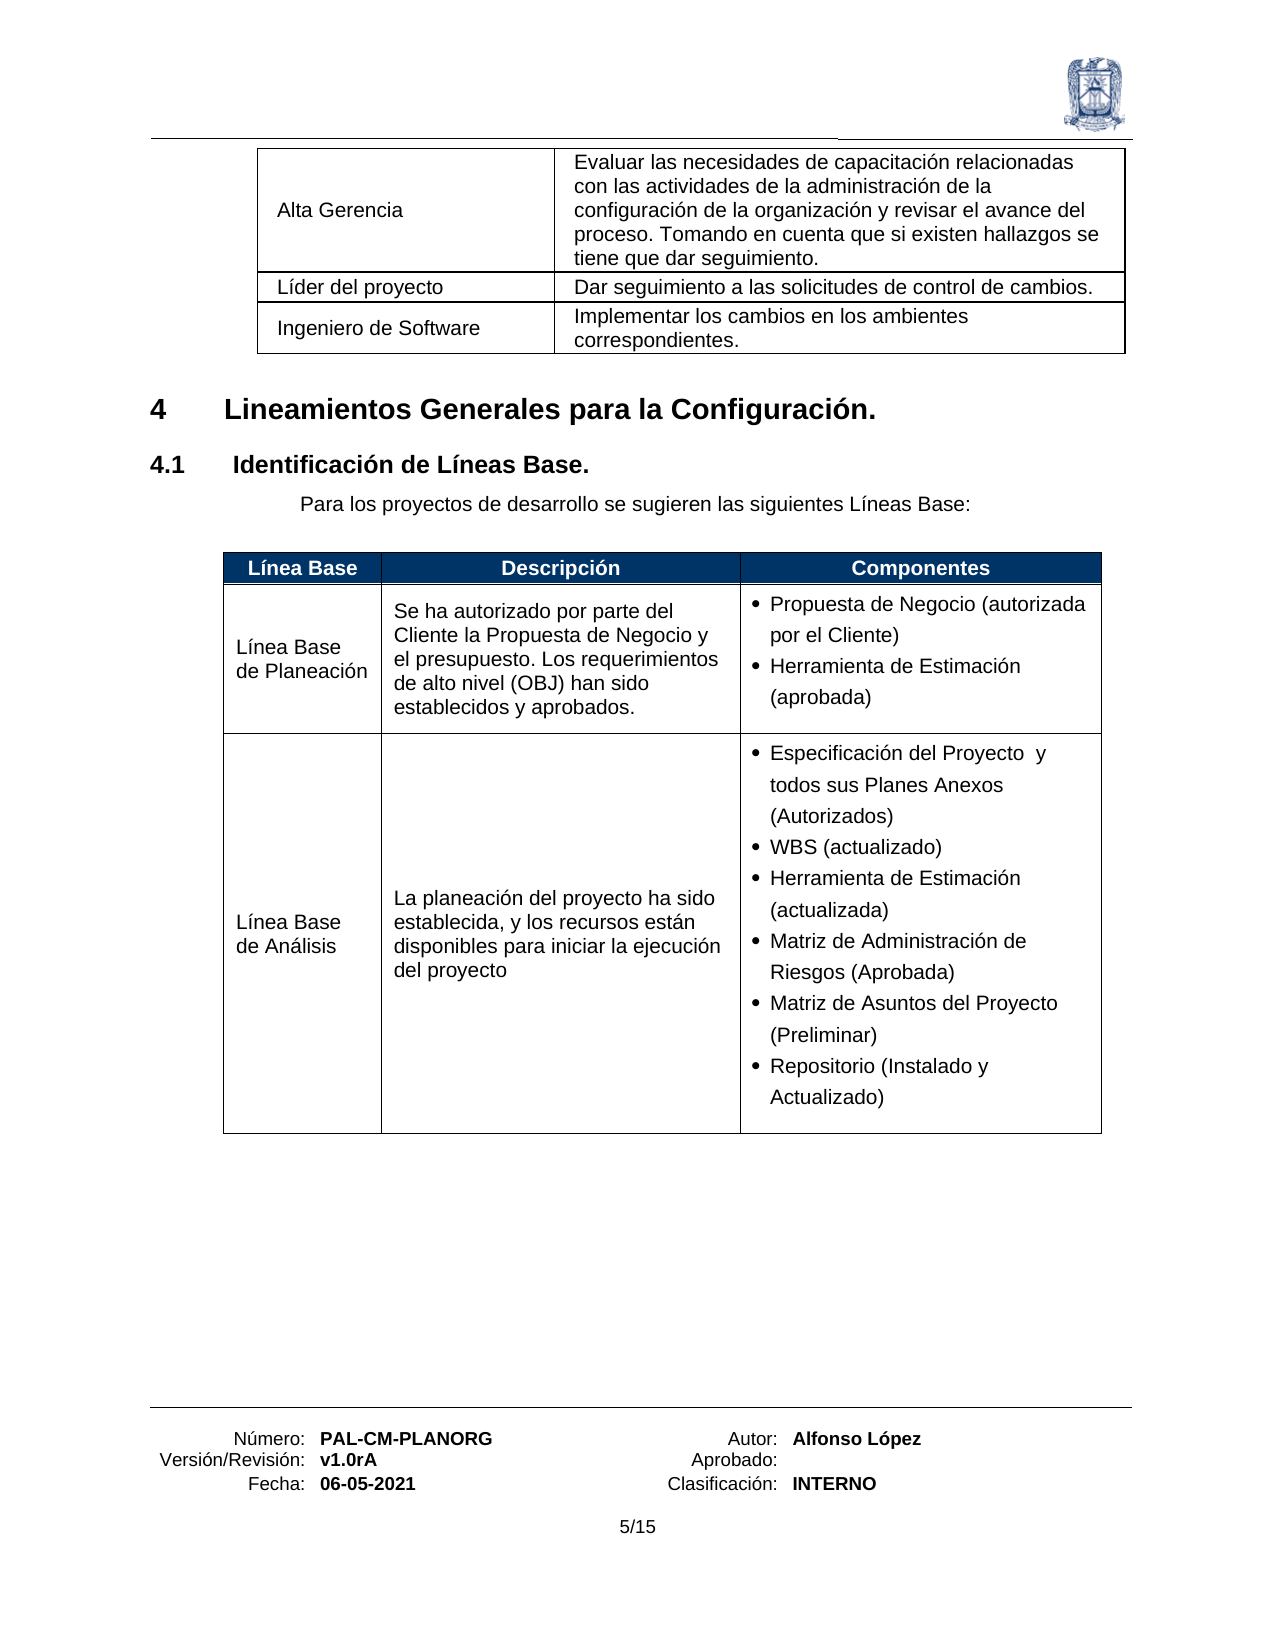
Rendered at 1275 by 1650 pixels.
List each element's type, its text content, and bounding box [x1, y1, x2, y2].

subtitle Identificación de Líneas Base. [150, 450, 1125, 479]
table_header Componentes [741, 553, 1101, 583]
table_cell La planeación del proyecto ha sido establecida, y los recursos están disponibles para iniciar la ejecución del proyecto [382, 734, 740, 1133]
picture [1064, 57, 1125, 132]
table_cell Propuesta de Negocio (autorizada por el Cliente) Herramienta de Estimación (aprobada) [741, 585, 1101, 733]
table_header Descripción [382, 553, 740, 583]
text Para los proyectos de desarrollo se sugieren las siguientes Líneas Base: [300, 492, 1125, 516]
table_cell Alta Gerencia [258, 149, 554, 271]
table_cell Línea Base de Análisis [224, 734, 381, 1133]
table_cell Implementar los cambios en los ambientes correspondientes. [555, 303, 1124, 353]
table_cell Especificación del Proyecto y todos sus Planes Anexos (Autorizados) WBS (actualizado) Herramienta de Estimación (actualizada) Matriz de Administración de Riesgos (Aprobada) Matriz de Asuntos del Proyecto (Preliminar) Repositorio (Instalado y Actualizado) [741, 734, 1101, 1133]
table_cell Dar seguimiento a las solicitudes de control de cambios. [555, 273, 1124, 301]
table_header Línea Base [224, 553, 381, 583]
table_cell Líder del proyecto [258, 273, 554, 301]
table_cell Evaluar las necesidades de capacitación relacionadas con las actividades de la administración de la configuración de la organización y revisar el avance del proceso. Tomando en cuenta que si existen hallazgos se tiene que dar seguimiento. [555, 149, 1124, 271]
table_cell Ingeniero de Software [258, 303, 554, 353]
subtitle Lineamientos Generales para la Configuración. [150, 392, 1125, 425]
table_cell Se ha autorizado por parte del Cliente la Propuesta de Negocio y el presupuesto. Los requerimientos de alto nivel (OBJ) han sido establecidos y aprobados. [382, 585, 740, 733]
table_cell Línea Base de Planeación [224, 585, 381, 733]
